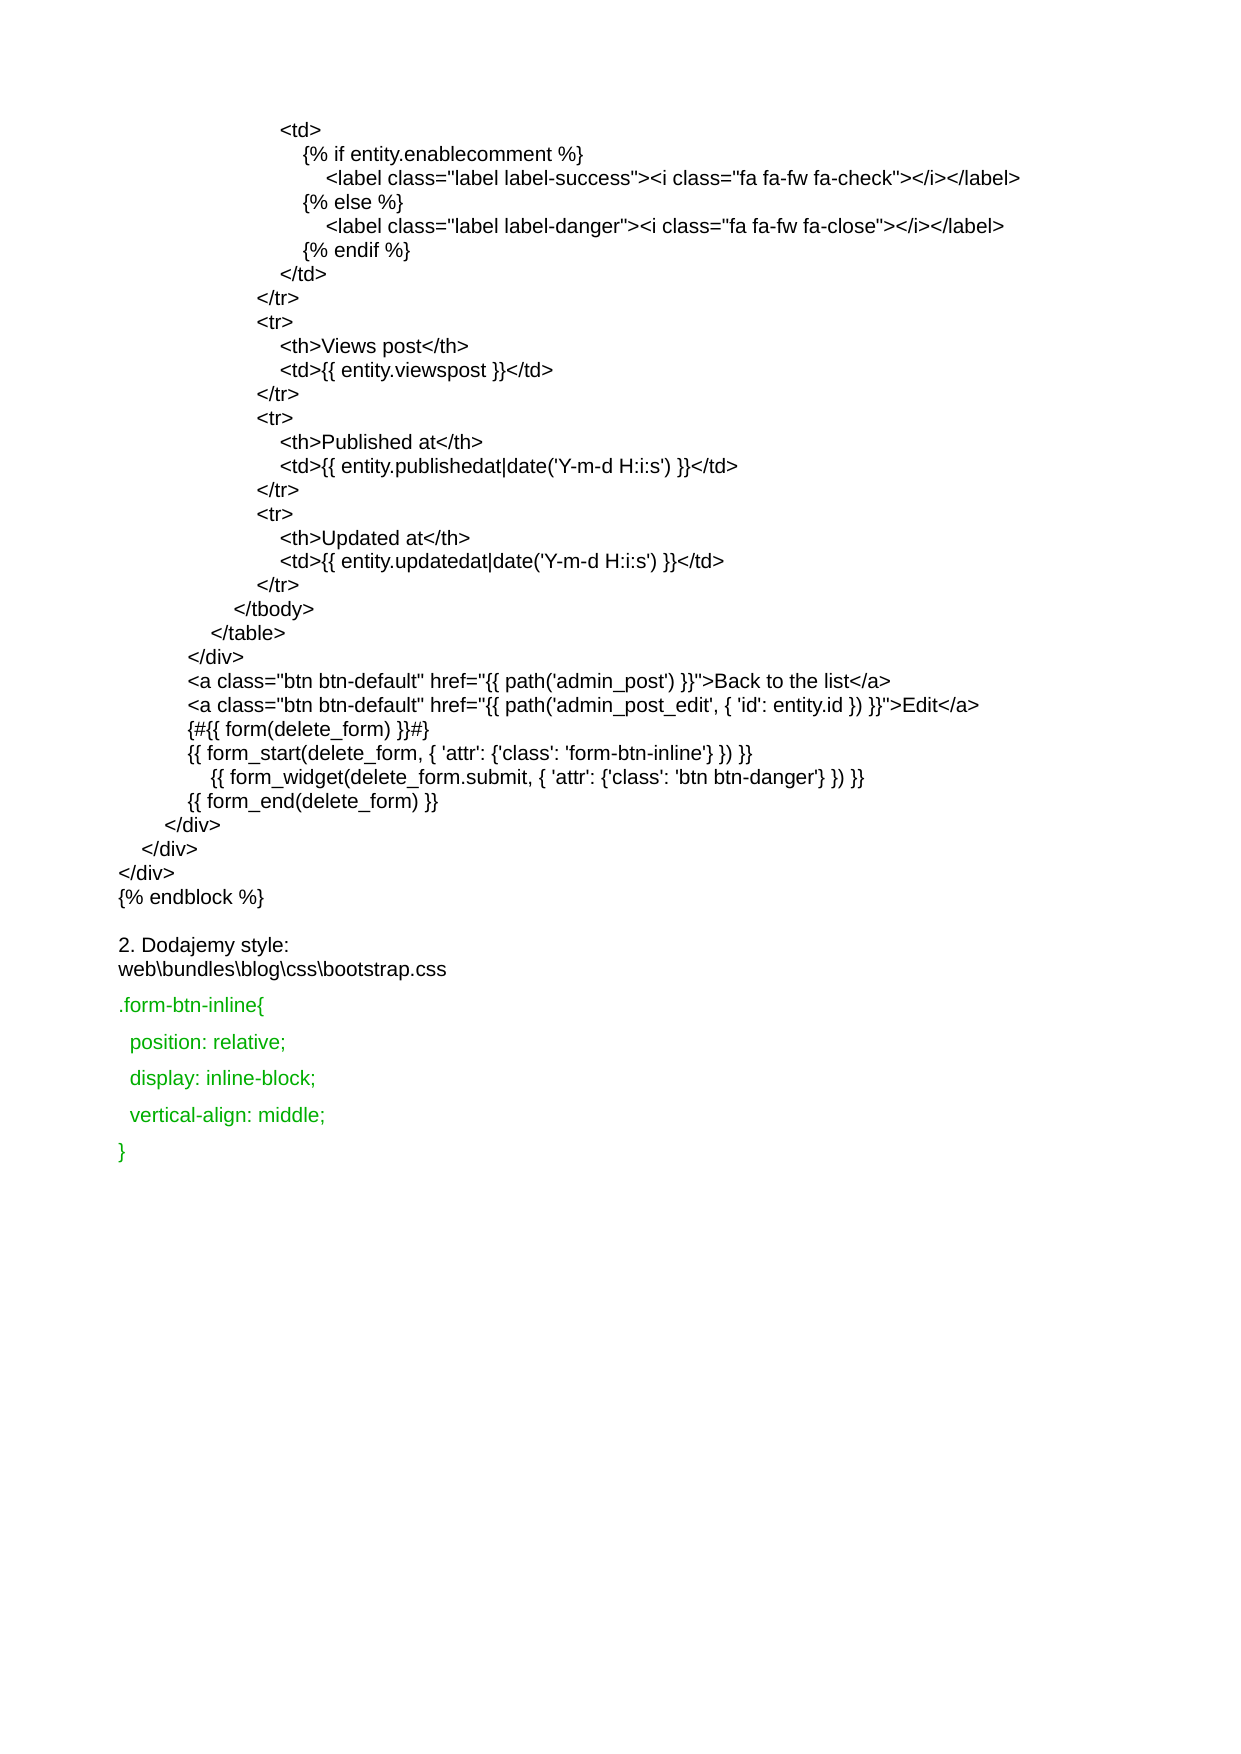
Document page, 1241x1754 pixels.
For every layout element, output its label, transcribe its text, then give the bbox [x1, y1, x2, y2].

text </div> [118, 813, 1122, 837]
text <td>{{ entity.publishedat|date('Y-m-d H:i:s') }}</td> [118, 453, 1122, 477]
text </tr> [118, 573, 1122, 597]
text {% else %} [118, 190, 1122, 214]
text <a class="btn btn-default" href="{{ path('admin_post') }}">Back to the list</a> [118, 669, 1122, 693]
text </tr> [118, 382, 1122, 406]
text <label class="label label-danger"><i class="fa fa-fw fa-close"></i></label> [118, 214, 1122, 238]
text {{ form_start(delete_form, { 'attr': {'class': 'form-btn-inline'} }) }} [118, 741, 1122, 765]
text display: inline-block; [118, 1066, 1122, 1090]
text {{ form_widget(delete_form.submit, { 'attr': {'class': 'btn btn-danger'} }) }} [118, 765, 1122, 789]
text {% if entity.enablecomment %} [118, 142, 1122, 166]
text <th>Updated at</th> [118, 525, 1122, 549]
text position: relative; [118, 1029, 1122, 1053]
text </tr> [118, 477, 1122, 501]
text {{ form_end(delete_form) }} [118, 789, 1122, 813]
text <label class="label label-success"><i class="fa fa-fw fa-check"></i></label> [118, 166, 1122, 190]
text <a class="btn btn-default" href="{{ path('admin_post_edit', { 'id': entity.id }) }}">Edit</a> [118, 693, 1122, 717]
text </tbody> [118, 597, 1122, 621]
text <th>Published at</th> [118, 429, 1122, 453]
text <tr> [118, 406, 1122, 429]
text </tr> [118, 286, 1122, 310]
text </div> [118, 837, 1122, 861]
text </table> [118, 621, 1122, 645]
text <td>{{ entity.viewspost }}</td> [118, 358, 1122, 382]
text .form-btn-inline{ [118, 993, 1122, 1017]
text {#{{ form(delete_form) }}#} [118, 717, 1122, 741]
text <td>{{ entity.updatedat|date('Y-m-d H:i:s') }}</td> [118, 549, 1122, 573]
text <th>Views post</th> [118, 334, 1122, 358]
text web\bundles\blog\css\bootstrap.css [118, 957, 1122, 981]
text vertical-align: middle; [118, 1102, 1122, 1126]
text {% endif %} [118, 238, 1122, 262]
text <tr> [118, 310, 1122, 334]
text </td> [118, 262, 1122, 286]
text <tr> [118, 501, 1122, 525]
text } [118, 1139, 1122, 1163]
text {% endblock %} [118, 885, 1122, 909]
text <td> [118, 118, 1122, 142]
text 2. Dodajemy style: [118, 933, 1122, 957]
text </div> [118, 861, 1122, 885]
text </div> [118, 645, 1122, 669]
